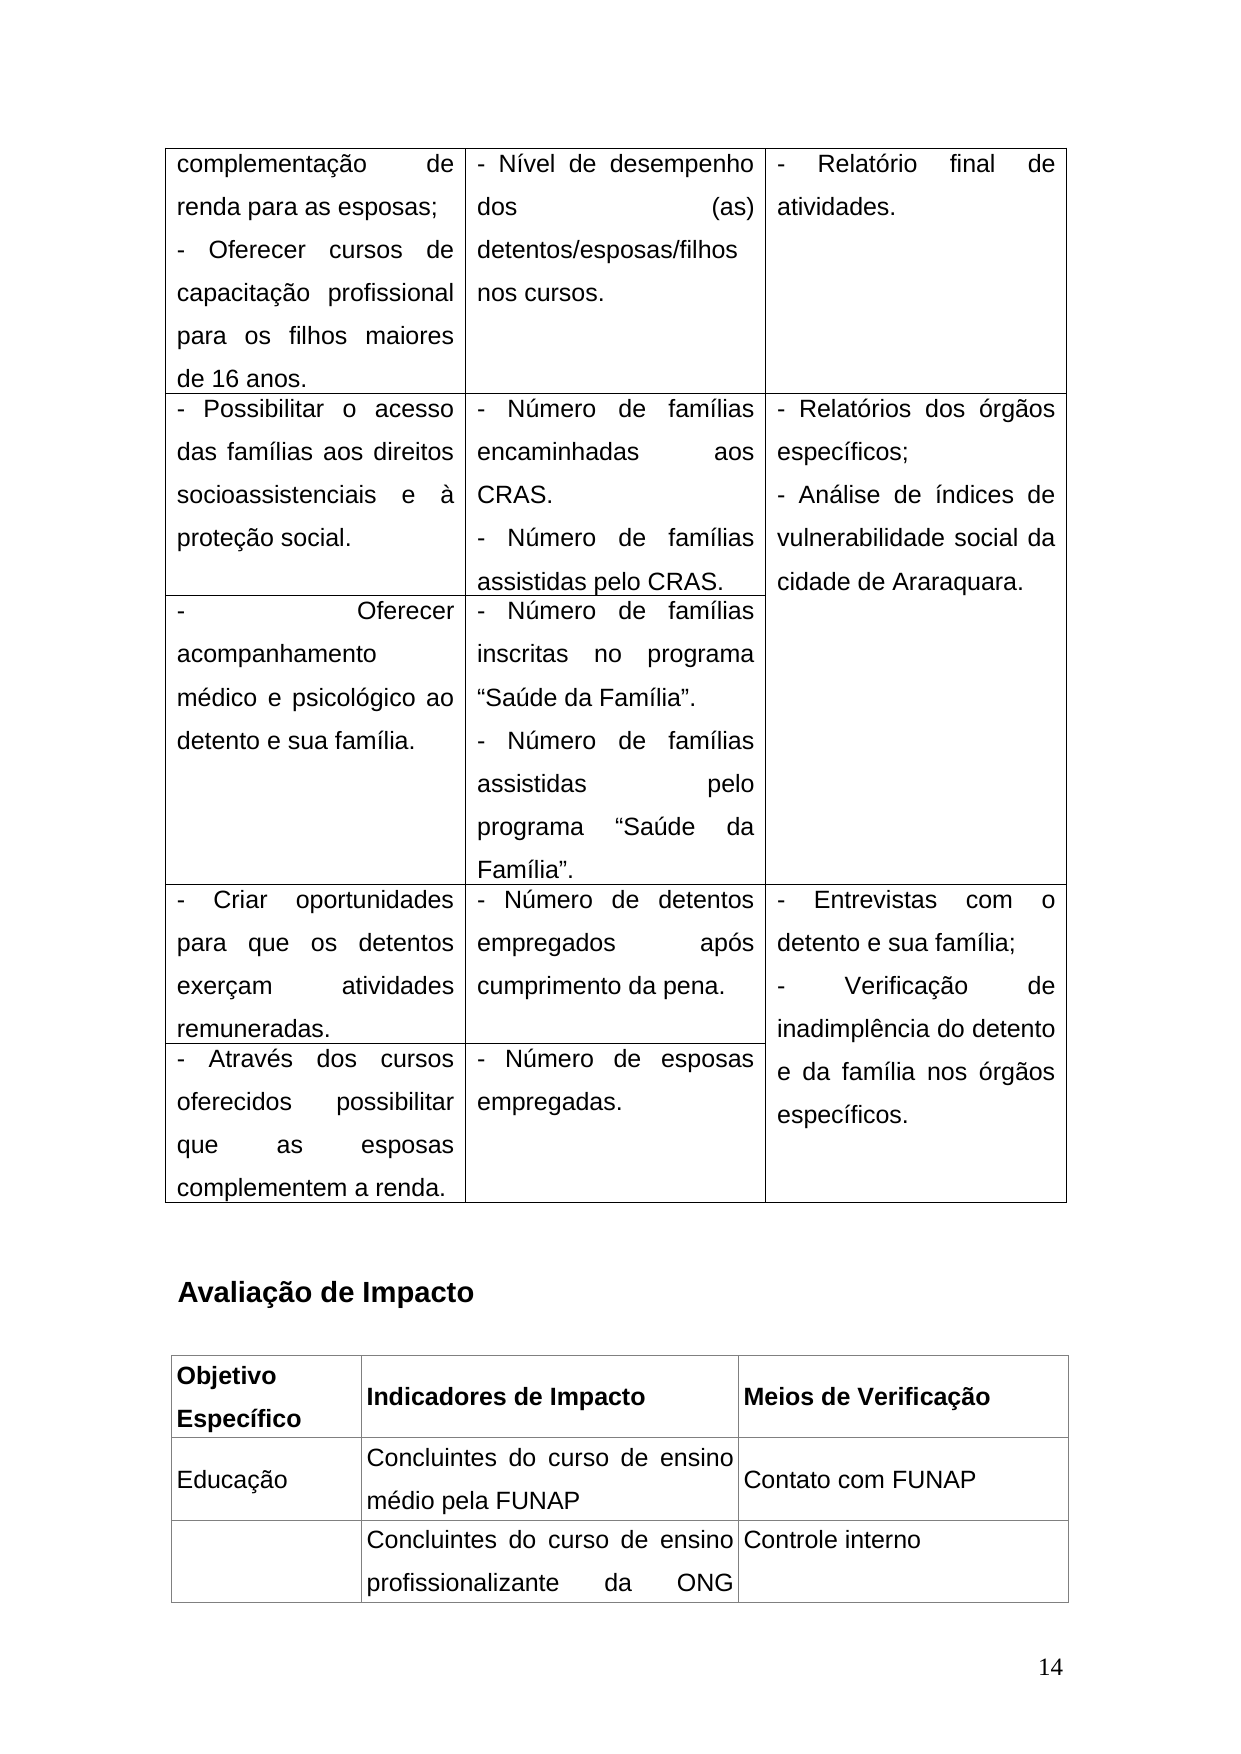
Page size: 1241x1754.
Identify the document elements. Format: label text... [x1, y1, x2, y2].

table_cell complementação de renda para as esposas; - Oferecer cursos de capacitação profissional para os filhos maiores de 16 anos. [166, 149, 465, 393]
table_cell - Através dos cursos oferecidos possibilitar que as esposas complementem a renda. [166, 1044, 465, 1202]
table_header Indicadores de Impacto [362, 1356, 738, 1437]
table_cell Concluintes do curso de ensino profissionalizante da ONG [362, 1521, 738, 1602]
table_cell - Relatórios dos órgãos específicos; - Análise de índices de vulnerabilidade social da cidade de Araraquara. [766, 394, 1066, 884]
table_cell Controle interno [739, 1521, 1068, 1602]
table_cell - Possibilitar o acesso das famílias aos direitos socioassistenciais e à proteção social. [166, 394, 465, 595]
table_cell - Entrevistas com o detento e sua família; - Verificação de inadimplência do detento e da família nos órgãos específicos. [766, 885, 1066, 1202]
table_cell - Número de famílias encaminhadas aos CRAS. - Número de famílias assistidas pelo CRAS. [466, 394, 765, 595]
table_cell - Número de famílias inscritas no programa “Saúde da Família”. - Número de famílias assistidas pelo programa “Saúde da Família”. [466, 596, 765, 884]
table_cell - Nível de desempenho dos (as) detentos/esposas/filhos nos cursos. [466, 149, 765, 393]
table_cell Educação [172, 1438, 361, 1519]
table_header Objetivo Específico [172, 1356, 361, 1437]
subtitle Avaliação de Impacto [177, 1276, 1063, 1309]
table_cell - Número de esposas empregadas. [466, 1044, 765, 1202]
table_cell - Número de detentos empregados após cumprimento da pena. [466, 885, 765, 1043]
table_cell - Criar oportunidades para que os detentos exerçam atividades remuneradas. [166, 885, 465, 1043]
table_header Meios de Verificação [739, 1356, 1068, 1437]
table_cell - Relatório final de atividades. [766, 149, 1066, 393]
table_cell - Oferecer acompanhamento médico e psicológico ao detento e sua família. [166, 596, 465, 884]
table_cell [172, 1521, 361, 1602]
table_cell Contato com FUNAP [739, 1438, 1068, 1519]
table_cell Concluintes do curso de ensino médio pela FUNAP [362, 1438, 738, 1519]
